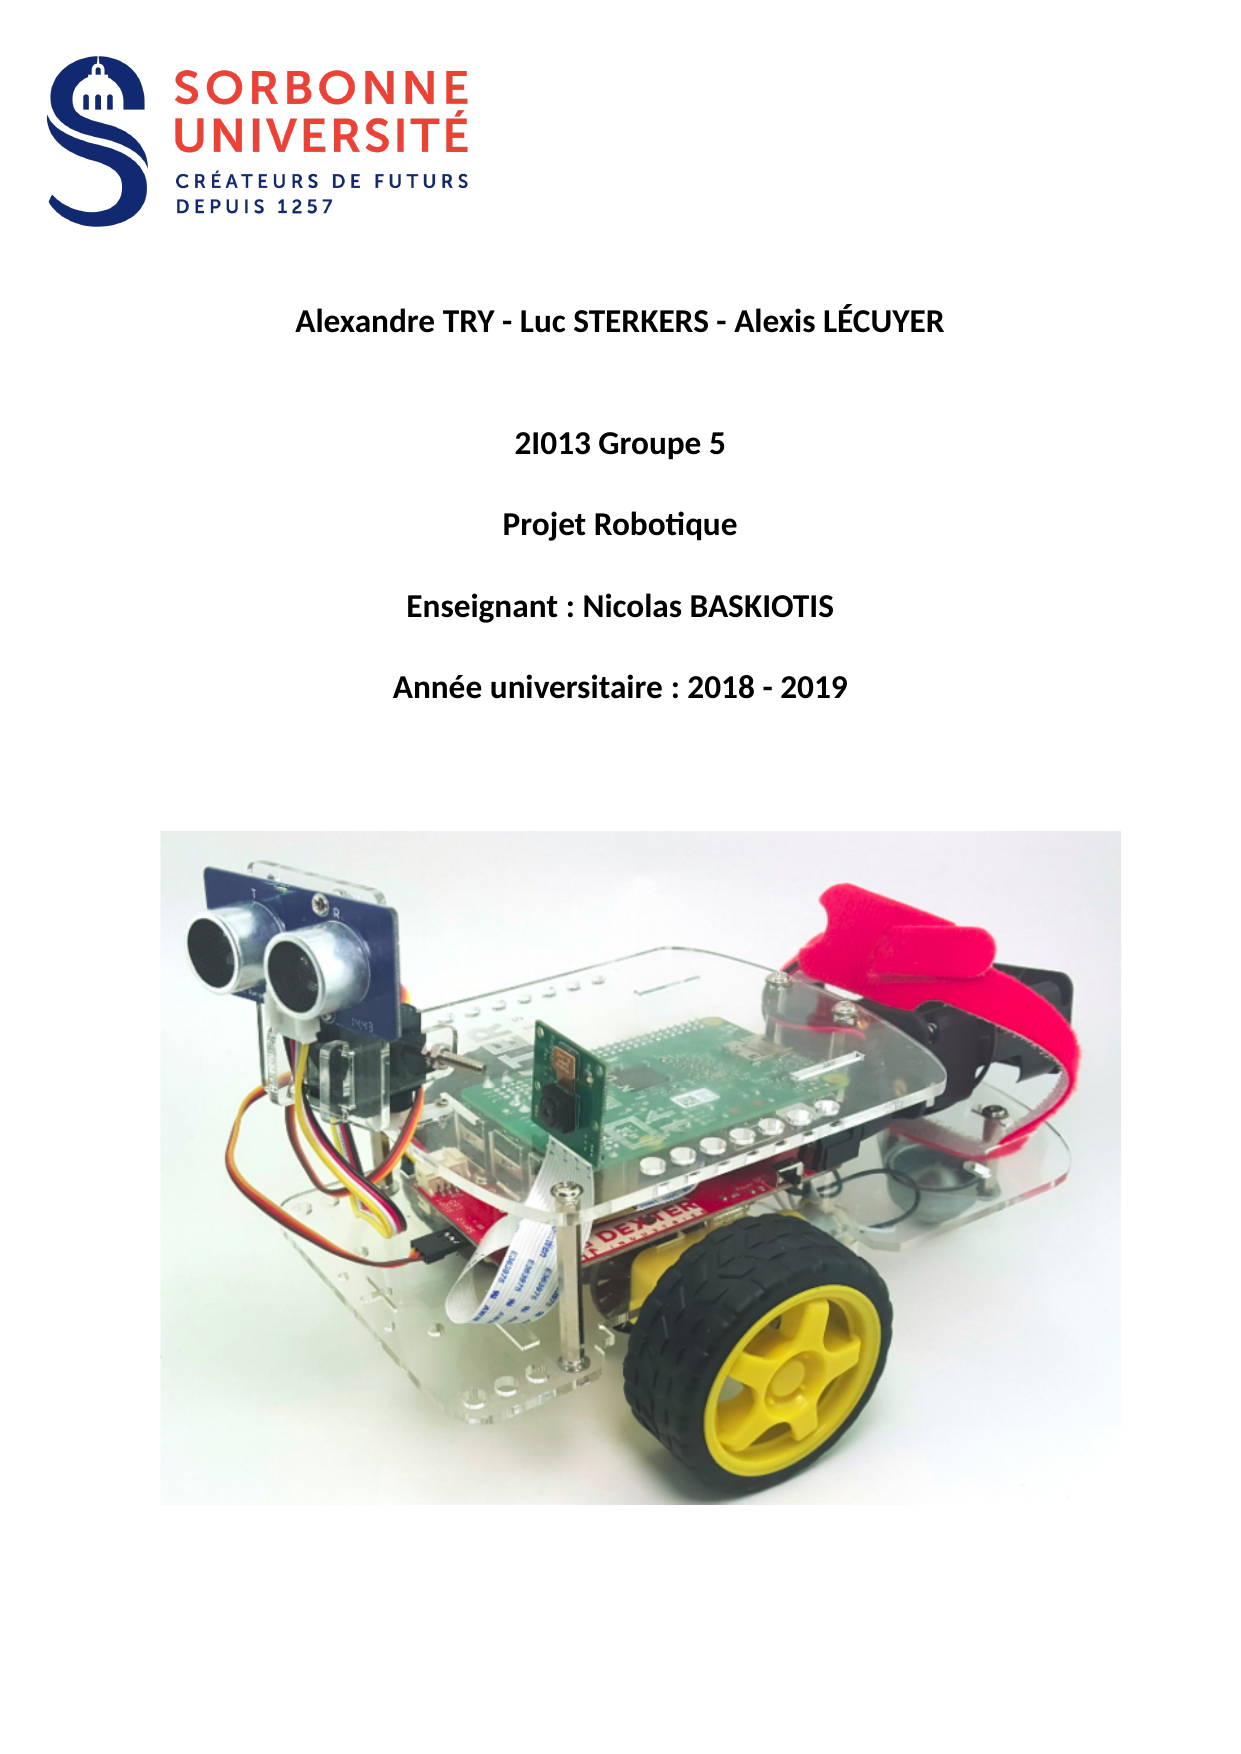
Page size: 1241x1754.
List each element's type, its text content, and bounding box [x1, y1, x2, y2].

text 2I013 Groupe 5 [118, 422, 1122, 463]
text Projet Robotique [118, 503, 1122, 544]
picture [43, 54, 473, 229]
text Année universitaire : 2018 - 2019 [118, 666, 1122, 707]
text Enseignant : Nicolas BASKIOTIS [118, 585, 1122, 626]
picture [158, 831, 1122, 1505]
text Alexandre TRY - Luc STERKERS - Alexis LÉCUYER [118, 300, 1122, 341]
